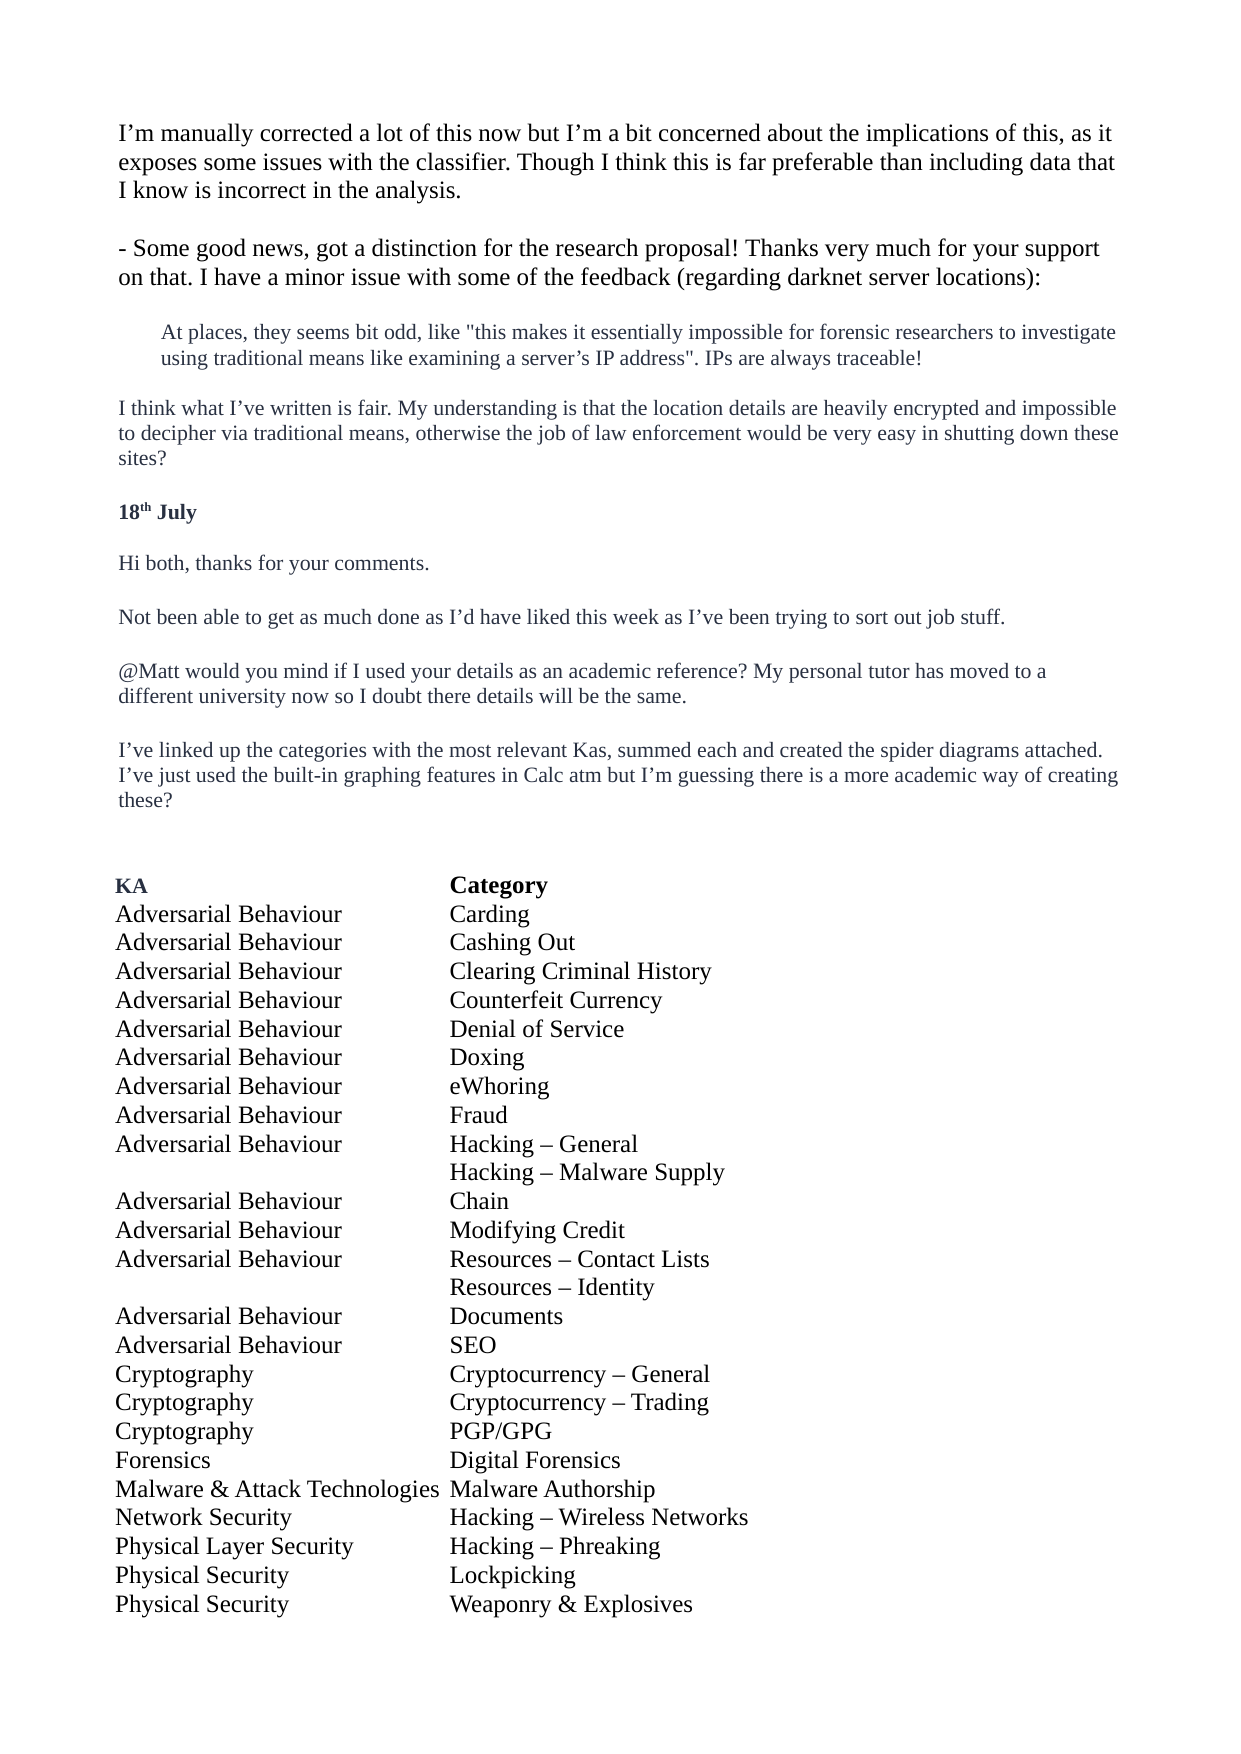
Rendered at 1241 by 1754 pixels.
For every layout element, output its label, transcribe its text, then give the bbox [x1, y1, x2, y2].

table_cell Digital Forensics [446, 1445, 777, 1474]
table_cell Adversarial Behaviour [112, 956, 446, 985]
table_cell Physical Layer Security [112, 1531, 446, 1560]
table_cell PGP/GPG [446, 1416, 777, 1445]
table_cell Doxing [446, 1043, 777, 1071]
table_cell Adversarial Behaviour [112, 1071, 446, 1100]
table_cell Adversarial Behaviour [112, 899, 446, 927]
table_cell Resources – Contact Lists [446, 1244, 777, 1272]
table_cell Forensics [112, 1445, 446, 1474]
table_cell Adversarial Behaviour [112, 1273, 446, 1330]
table_cell Hacking – Phreaking [446, 1531, 777, 1560]
table_cell Cryptocurrency – General [446, 1359, 777, 1387]
table_cell Hacking – Wireless Networks [446, 1503, 777, 1531]
table_cell eWhoring [446, 1071, 777, 1100]
text Not been able to get as much done as I’d have liked this week as I’ve been trying to sort out job stuff. [118, 604, 1122, 629]
table_cell Adversarial Behaviour [112, 928, 446, 956]
table_cell Adversarial Behaviour [112, 1043, 446, 1071]
text I’ve linked up the categories with the most relevant Kas, summed each and created the spider diagrams attached. I’ve just used the built-in graphing features in Calc atm but I’m guessing there is a more academic way of creating these? [118, 737, 1122, 812]
table_cell Counterfeit Currency [446, 985, 777, 1014]
table_cell Denial of Service [446, 1014, 777, 1042]
text Hi both, thanks for your comments. [118, 550, 1122, 575]
text - Some good news, got a distinction for the research proposal! Thanks very much for your support on that. I have a minor issue with some of the feedback (regarding darknet server locations): [118, 233, 1122, 291]
table_cell Fraud [446, 1100, 777, 1129]
table_cell Adversarial Behaviour [112, 1244, 446, 1272]
table_cell Adversarial Behaviour [112, 1158, 446, 1215]
table_cell Network Security [112, 1503, 446, 1531]
table_cell Adversarial Behaviour [112, 1215, 446, 1244]
table_cell Lockpicking [446, 1560, 777, 1589]
table_cell Hacking – General [446, 1129, 777, 1157]
table_header KA [112, 870, 446, 899]
text I’m manually corrected a lot of this now but I’m a bit concerned about the implications of this, as it exposes some issues with the classifier. Though I think this is far preferable than including data that I know is incorrect in the analysis. [118, 118, 1122, 204]
table_cell Modifying Credit [446, 1215, 777, 1244]
table_cell Resources – Identity Documents [446, 1273, 777, 1330]
table_cell Adversarial Behaviour [112, 1330, 446, 1359]
table_cell Adversarial Behaviour [112, 1100, 446, 1129]
table_cell Clearing Criminal History [446, 956, 777, 985]
text At places, they seems bit odd, like "this makes it essentially impossible for forensic researchers to investigate using traditional means like examining a server’s IP address". IPs are always traceable! [161, 319, 1122, 370]
table_cell Cryptography [112, 1359, 446, 1387]
text I think what I’ve written is fair. My understanding is that the location details are heavily encrypted and impossible to decipher via traditional means, otherwise the job of law enforcement would be very easy in shutting down these sites? [118, 395, 1122, 471]
table_cell Cryptography [112, 1388, 446, 1416]
table_cell Cryptocurrency – Trading [446, 1388, 777, 1416]
table_cell Adversarial Behaviour [112, 1129, 446, 1157]
table_cell Malware Authorship [446, 1474, 777, 1502]
table_cell Weaponry & Explosives [446, 1589, 777, 1617]
table_cell Adversarial Behaviour [112, 985, 446, 1014]
text @Matt would you mind if I used your details as an academic reference? My personal tutor has moved to a different university now so I doubt there details will be the same. [118, 658, 1122, 708]
table_cell Physical Security [112, 1589, 446, 1617]
text 18th July [118, 499, 1122, 524]
table_cell Hacking – Malware Supply Chain [446, 1158, 777, 1215]
table_cell Physical Security [112, 1560, 446, 1589]
table_cell SEO [446, 1330, 777, 1359]
table_cell Carding [446, 899, 777, 927]
table_cell Cryptography [112, 1416, 446, 1445]
table_cell Malware & Attack Technologies [112, 1474, 446, 1502]
table_cell Cashing Out [446, 928, 777, 956]
table_header Category [446, 870, 777, 899]
table_cell Adversarial Behaviour [112, 1014, 446, 1042]
